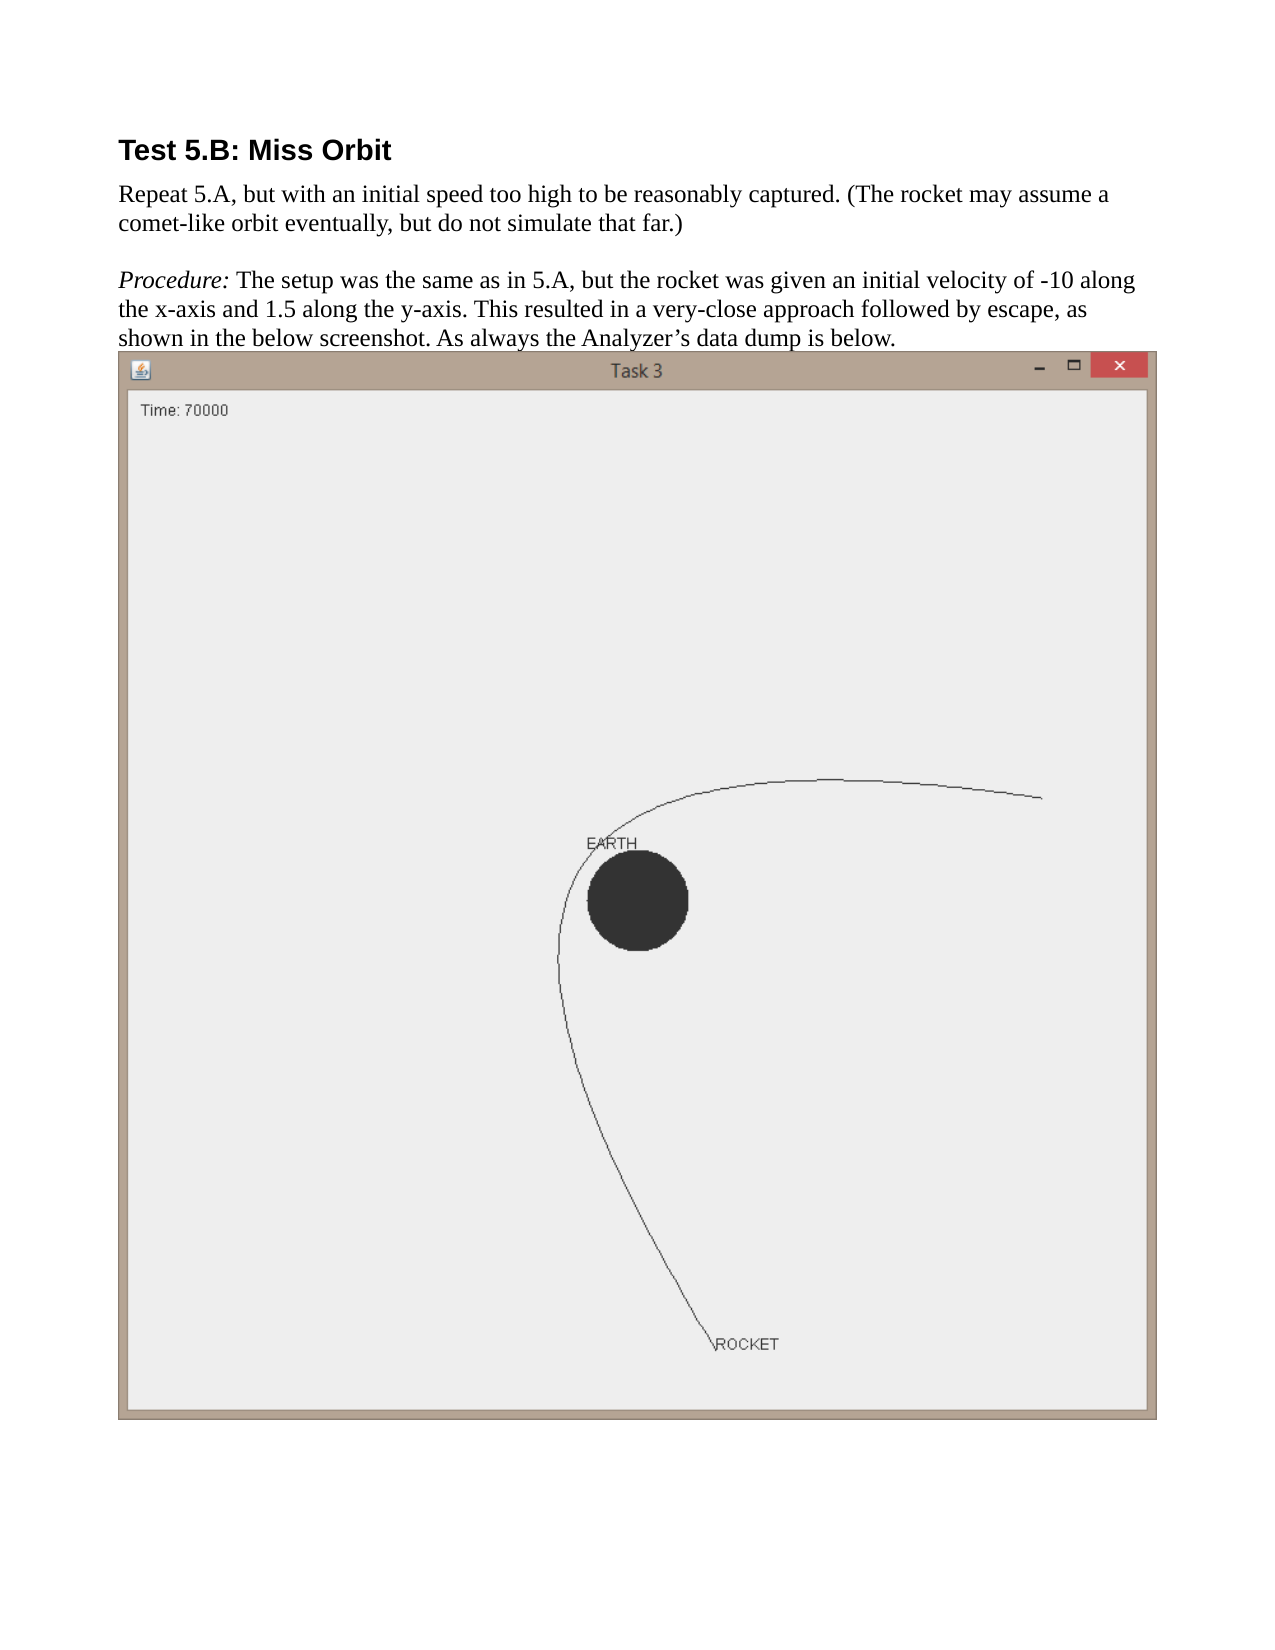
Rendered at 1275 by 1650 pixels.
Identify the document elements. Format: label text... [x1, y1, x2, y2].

picture [118, 351, 1157, 1420]
text Procedure: The setup was the same as in 5.A, but the rocket was given an initial velocity of -10 along the x-axis and 1.5 along the y-axis. This resulted in a very-close approach followed by escape, as shown in the below screenshot. As always the Analyzer’s data dump is below. [118, 265, 1157, 351]
text Repeat 5.A, but with an initial speed too high to be reasonably captured. (The rocket may assume a comet-like orbit eventually, but do not simulate that far.) [118, 179, 1157, 236]
subtitle Test 5.B: Miss Orbit [118, 133, 1157, 166]
